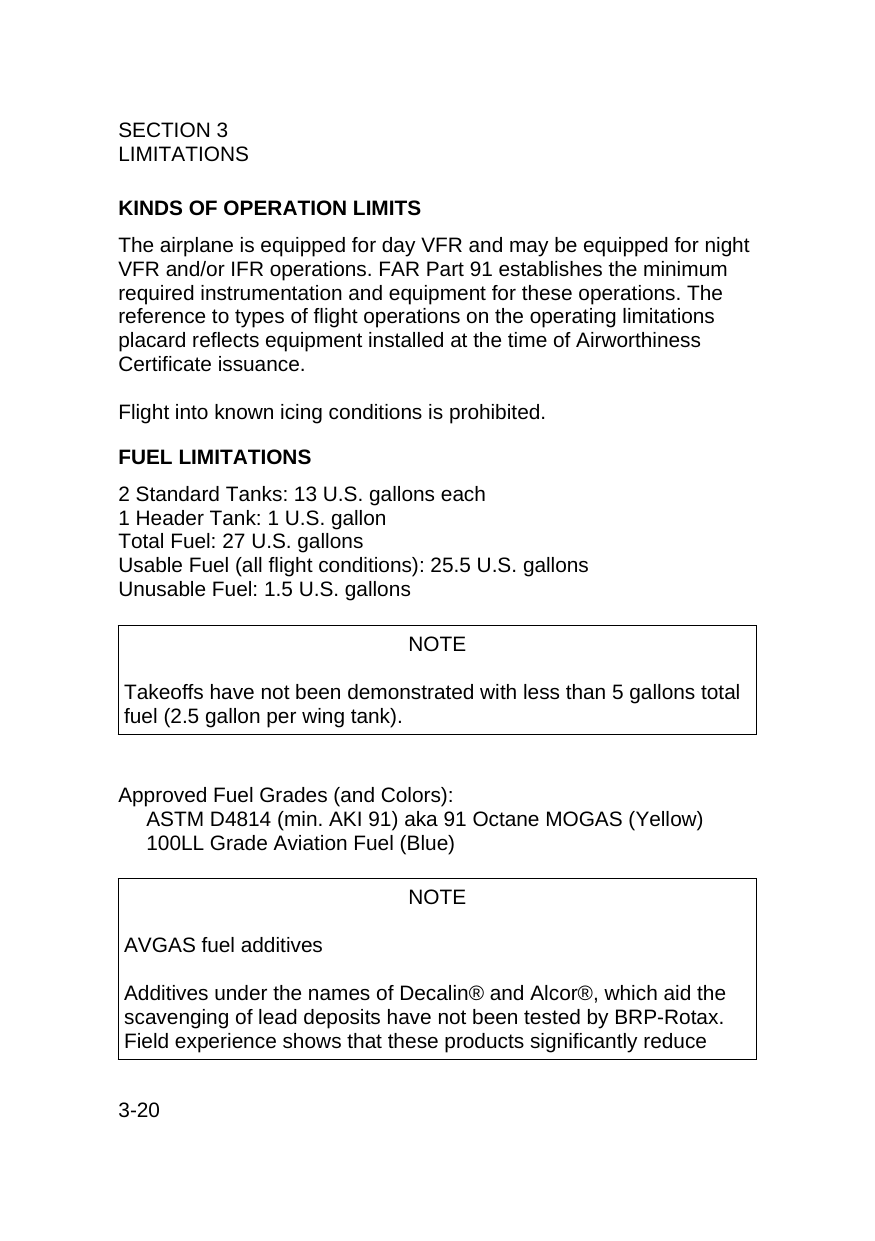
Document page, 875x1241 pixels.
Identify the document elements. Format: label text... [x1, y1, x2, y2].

text Unusable Fuel: 1.5 U.S. gallons [118, 577, 756, 601]
text Flight into known icing conditions is prohibited. [118, 400, 756, 424]
text Total Fuel: 27 U.S. gallons [118, 529, 756, 553]
text 1 Header Tank: 1 U.S. gallon [118, 505, 756, 529]
text The airplane is equipped for day VFR and may be equipped for night VFR and/or IFR operations. FAR Part 91 establishes the minimum required instrumentation and equipment for these operations. The [118, 232, 756, 304]
text Usable Fuel (all flight conditions): 25.5 U.S. gallons [118, 553, 756, 577]
subtitle KINDS OF OPERATION LIMITS [118, 196, 756, 220]
text reference to types of flight operations on the operating limitations placard reflects equipment installed at the time of Airworthiness Certificate issuance. [118, 304, 756, 376]
text ASTM D4814 (min. AKI 91) aka 91 Octane MOGAS (Yellow) [146, 806, 756, 830]
text 2 Standard Tanks: 13 U.S. gallons each [118, 481, 756, 505]
table_header NOTE AVGAS fuel additives Additives under the names of Decalin® and Alcor®, which aid the scavenging of lead deposits have not been tested by BRP-Rotax. Field experience shows that these products significantly reduce [119, 879, 756, 1058]
subtitle FUEL LIMITATIONS [118, 445, 756, 469]
text Approved Fuel Grades (and Colors): [118, 782, 756, 806]
table_header NOTE Takeoffs have not been demonstrated with less than 5 gallons total fuel (2.5 gallon per wing tank). [119, 626, 756, 733]
text 100LL Grade Aviation Fuel (Blue) [146, 830, 756, 854]
